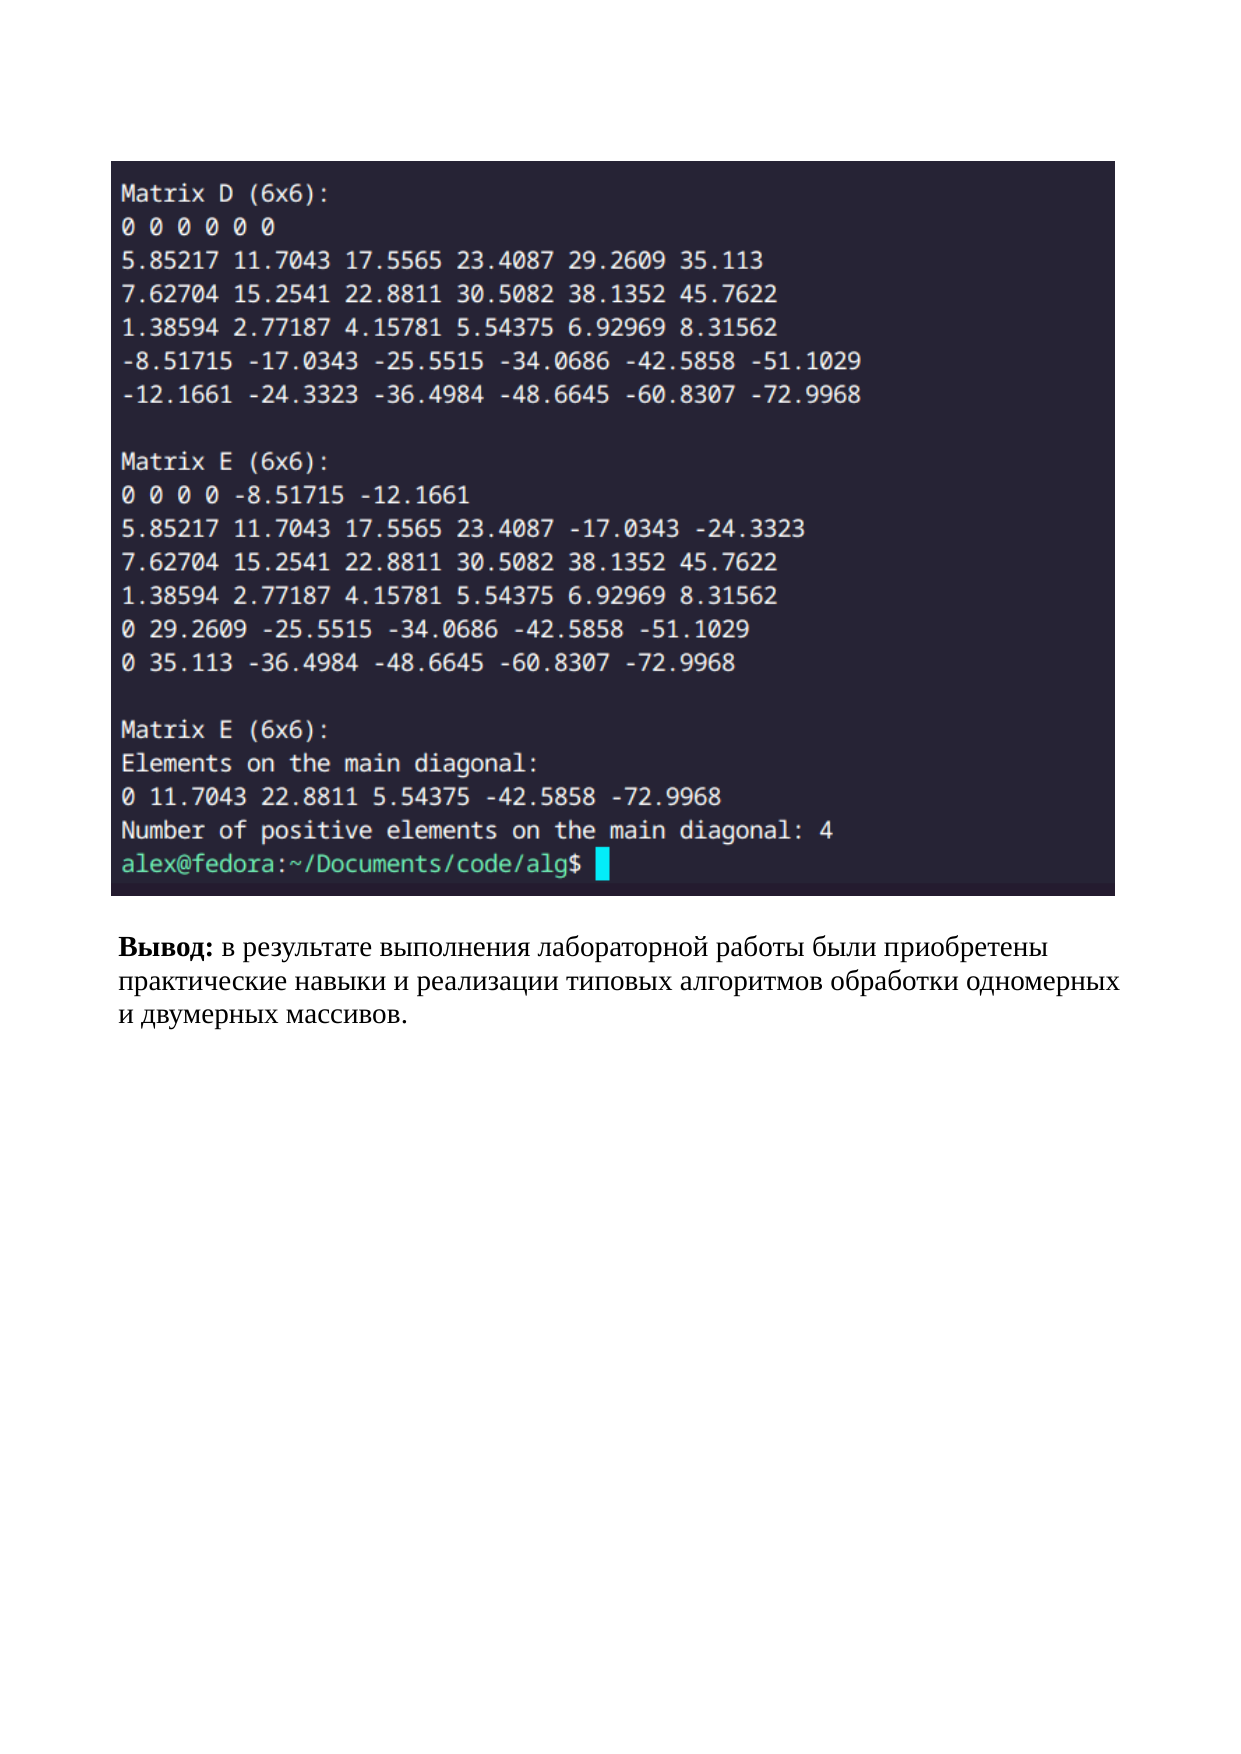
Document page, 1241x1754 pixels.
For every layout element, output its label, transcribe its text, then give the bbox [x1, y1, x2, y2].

picture [111, 161, 1115, 896]
text Вывод: в результате выполнения лабораторной работы были приобретены практические навыки и реализации типовых алгоритмов обработки одномерных и двумерных массивов. [118, 929, 1122, 1030]
